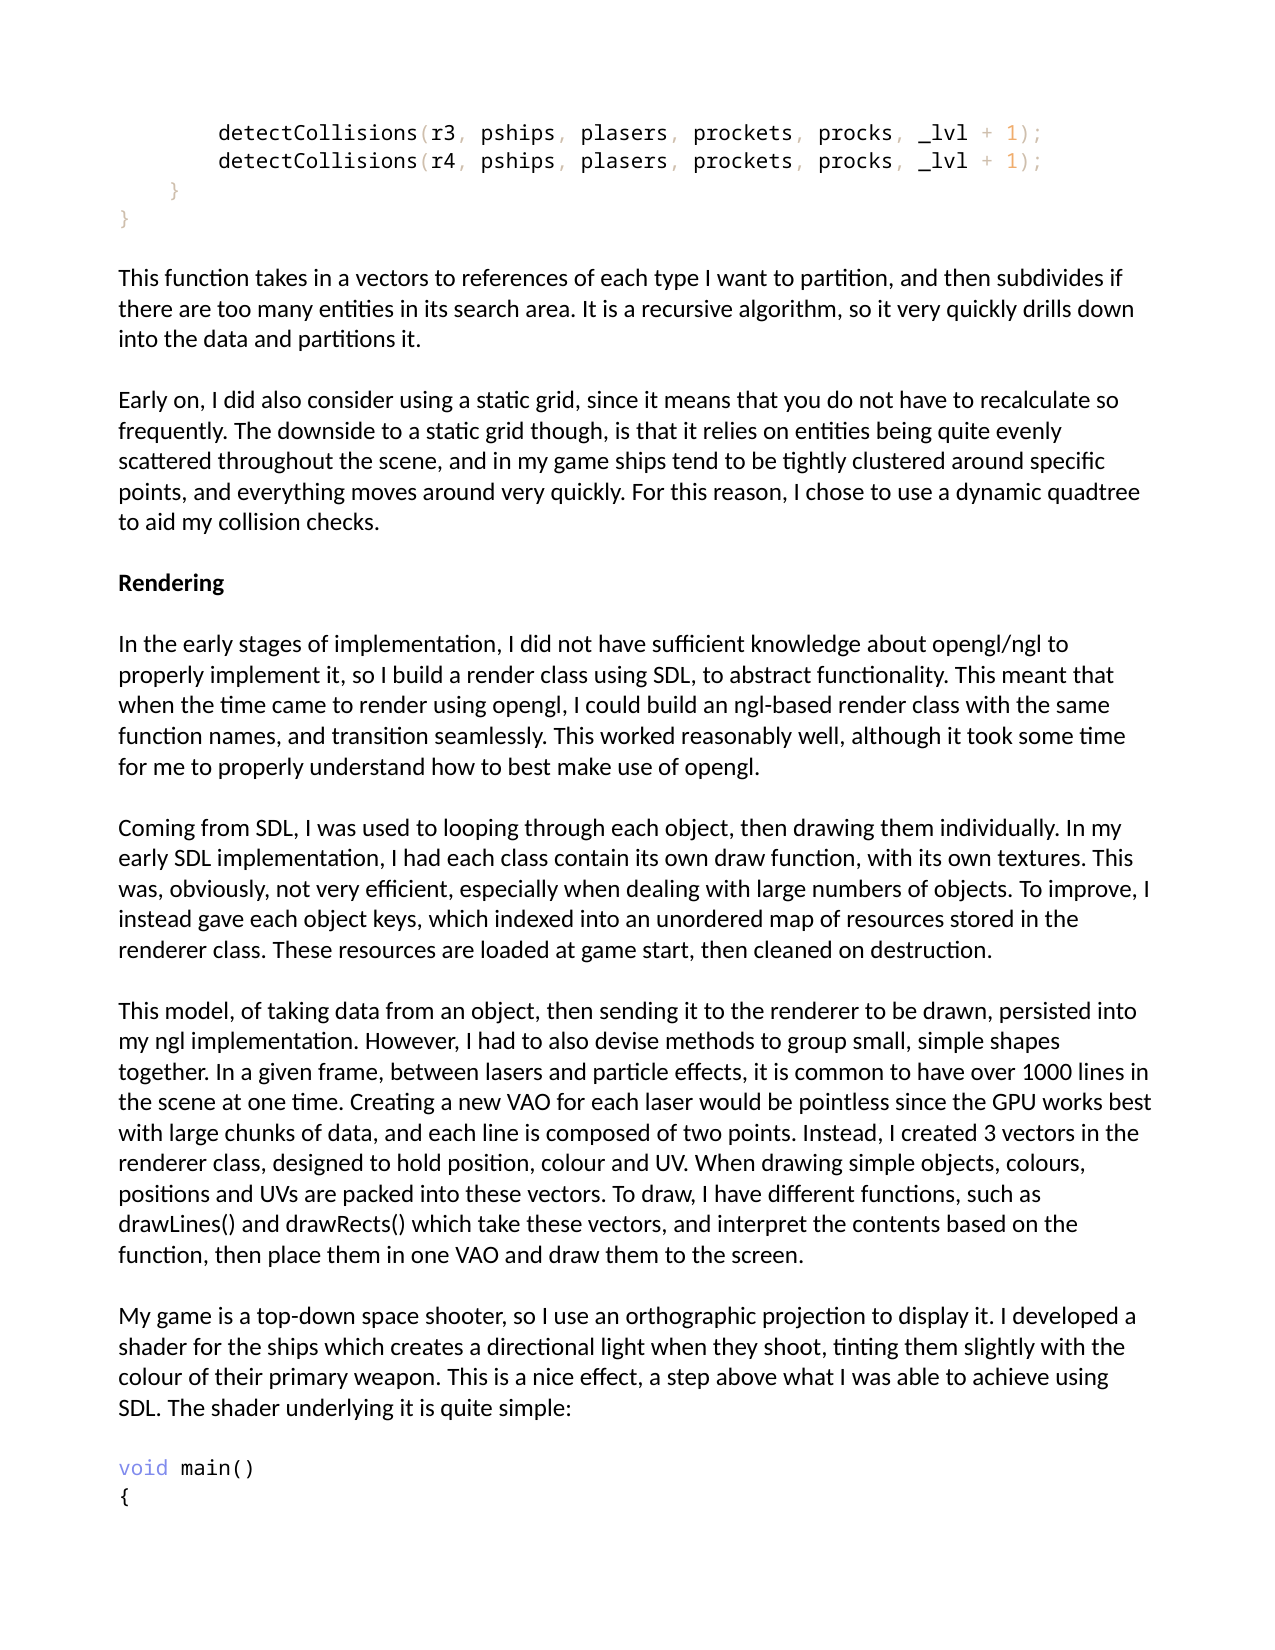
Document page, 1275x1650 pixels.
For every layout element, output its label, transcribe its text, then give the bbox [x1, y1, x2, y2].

text This function takes in a vectors to references of each type I want to partition, and then subdivides if there are too many entities in its search area. It is a recursive algorithm, so it very quickly drills down into the data and partitions it. [118, 262, 1157, 354]
text Rendering [118, 568, 1157, 598]
text My game is a top-down space shooter, so I use an orthographic projection to display it. I developed a shader for the ships which creates a directional light when they shoot, tinting them slightly with the colour of their primary weapon. This is a nice effect, a step above what I was able to achieve using SDL. The shader underlying it is quite simple: [118, 1300, 1157, 1422]
text void main() [118, 1453, 1157, 1481]
text { [118, 1481, 1157, 1509]
text Coming from SDL, I was used to looping through each object, then drawing them individually. In my early SDL implementation, I had each class contain its own draw function, with its own textures. This was, obviously, not very efficient, especially when dealing with large numbers of objects. To improve, I instead gave each object keys, which indexed into an unordered map of resources stored in the renderer class. These resources are loaded at game start, then cleaned on destruction. [118, 812, 1157, 964]
text This model, of taking data from an object, then sending it to the renderer to be drawn, persisted into my ngl implementation. However, I had to also devise methods to group small, simple shapes together. In a given frame, between lasers and particle effects, it is common to have over 1000 lines in the scene at one time. Creating a new VAO for each laser would be pointless since the GPU works best with large chunks of data, and each line is composed of two points. Instead, I created 3 vectors in the renderer class, designed to hold position, colour and UV. When drawing simple objects, colours, positions and UVs are packed into these vectors. To draw, I have different functions, such as drawLines() and drawRects() which take these vectors, and interpret the contents based on the function, then place them in one VAO and draw them to the screen. [118, 995, 1157, 1269]
text } [118, 175, 1157, 203]
text In the early stages of implementation, I did not have sufficient knowledge about opengl/ngl to properly implement it, so I build a render class using SDL, to abstract functionality. This meant that when the time came to render using opengl, I could build an ngl-based render class with the same function names, and transition seamlessly. This worked reasonably well, although it took some time for me to properly understand how to best make use of opengl. [118, 629, 1157, 781]
text detectCollisions(r4, pships, plasers, prockets, procks, _lvl + 1); [118, 147, 1157, 175]
text detectCollisions(r3, pships, plasers, prockets, procks, _lvl + 1); [118, 118, 1157, 147]
text Early on, I did also consider using a static grid, since it means that you do not have to recalculate so frequently. The downside to a static grid though, is that it relies on entities being quite evenly scattered throughout the scene, and in my game ships tend to be tightly clustered around specific points, and everything moves around very quickly. For this reason, I chose to use a dynamic quadtree to aid my collision checks. [118, 384, 1157, 537]
text } [118, 203, 1157, 232]
